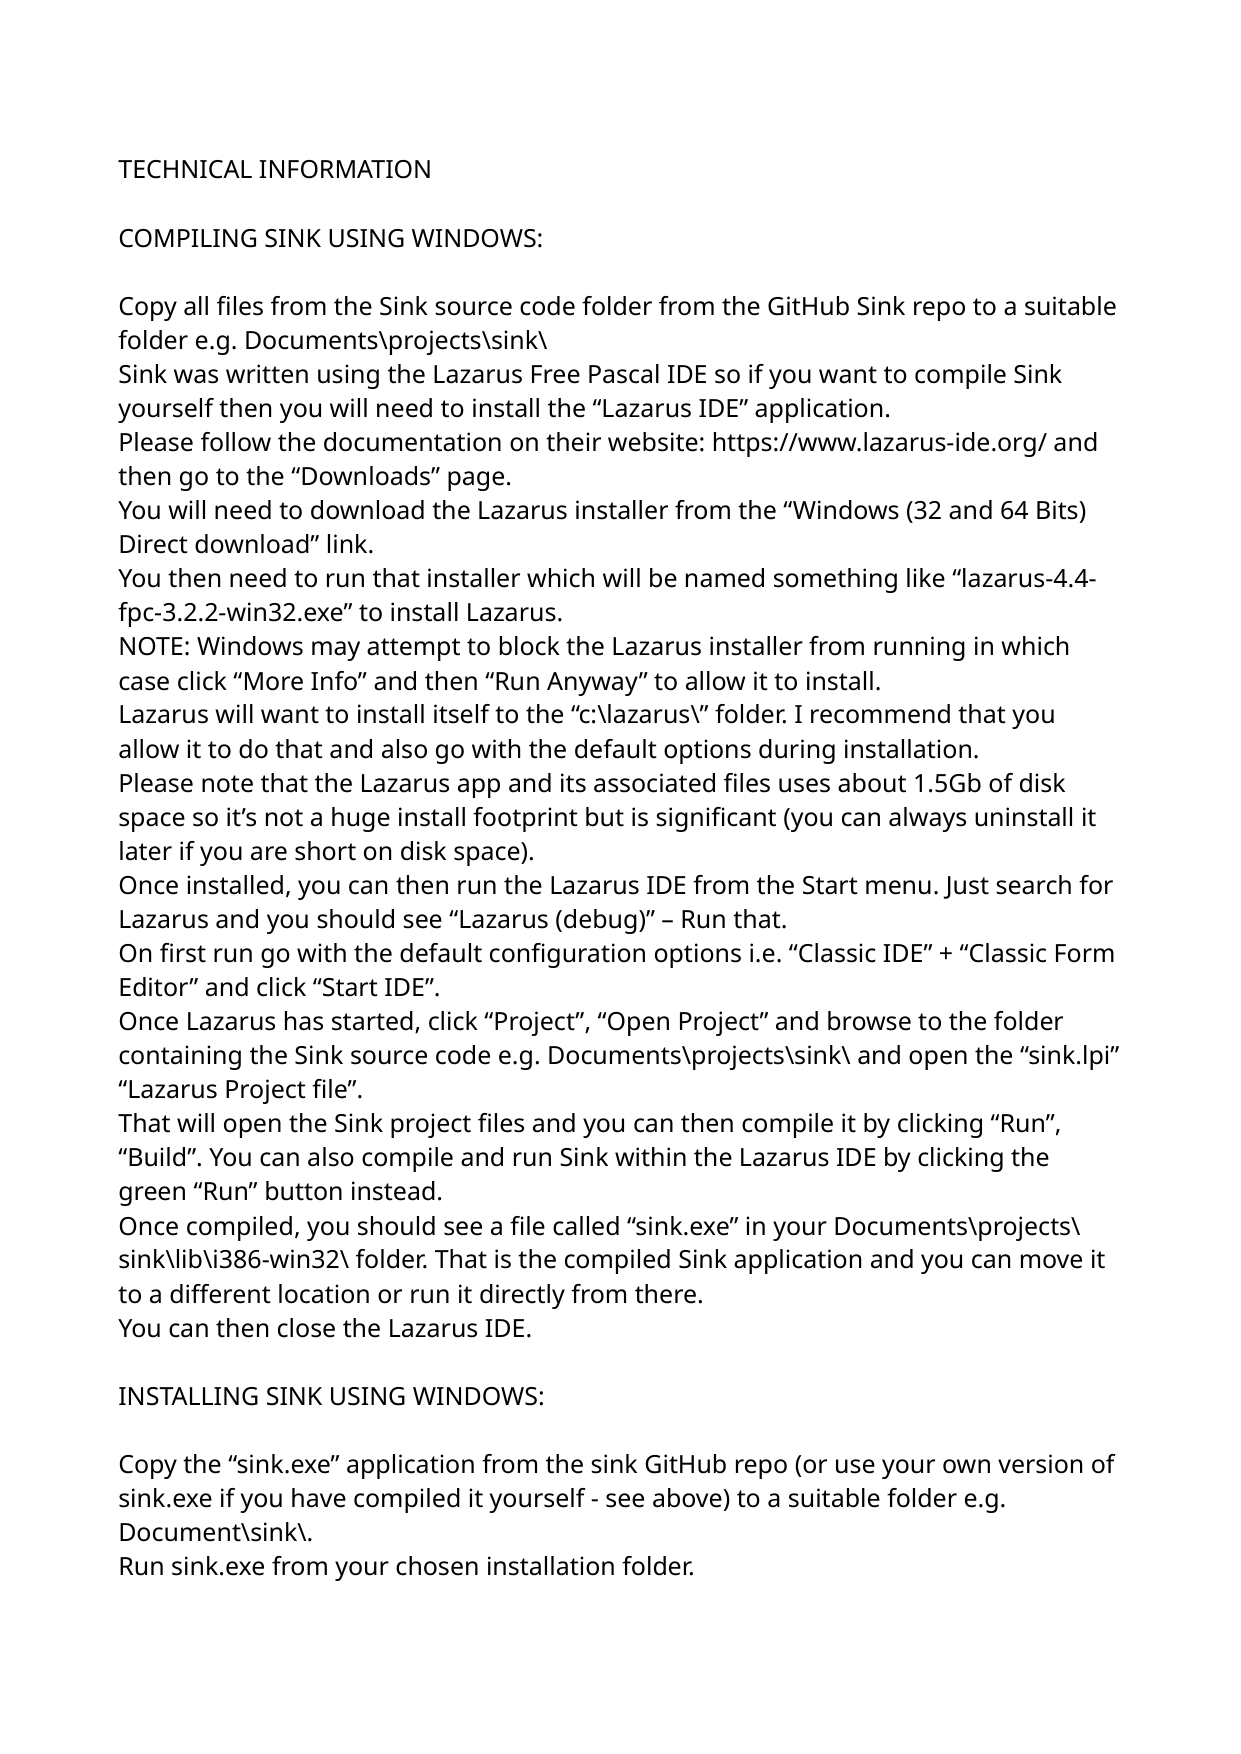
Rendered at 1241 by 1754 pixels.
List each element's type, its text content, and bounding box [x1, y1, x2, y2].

text Copy the “sink.exe” application from the sink GitHub repo (or use your own version of sink.exe if you have compiled it yourself - see above) to a suitable folder e.g. Document\sink\. [118, 1447, 1122, 1549]
text INSTALLING SINK USING WINDOWS: [118, 1378, 1122, 1412]
text You can then close the Lazarus IDE. [118, 1310, 1122, 1344]
text Once Lazarus has started, click “Project”, “Open Project” and browse to the folder containing the Sink source code e.g. Documents\projects\sink\ and open the “sink.lpi” “Lazarus Project file”. [118, 1004, 1122, 1106]
text COMPILING SINK USING WINDOWS: [118, 220, 1122, 254]
text NOTE: Windows may attempt to block the Lazarus installer from running in which case click “More Info” and then “Run Anyway” to allow it to install. [118, 629, 1122, 697]
text Once installed, you can then run the Lazarus IDE from the Start menu. Just search for Lazarus and you should see “Lazarus (debug)” – Run that. [118, 867, 1122, 936]
text Please note that the Lazarus app and its associated files uses about 1.5Gb of disk space so it’s not a huge install footprint but is significant (you can always uninstall it later if you are short on disk space). [118, 765, 1122, 867]
text Sink was written using the Lazarus Free Pascal IDE so if you want to compile Sink yourself then you will need to install the “Lazarus IDE” application. [118, 357, 1122, 425]
text Please follow the documentation on their website: https://www.lazarus-ide.org/ and then go to the “Downloads” page. [118, 425, 1122, 493]
text You then need to run that installer which will be named something like “lazarus-4.4-fpc-3.2.2-win32.exe” to install Lazarus. [118, 561, 1122, 629]
text On first run go with the default configuration options i.e. “Classic IDE” + “Classic Form Editor” and click “Start IDE”. [118, 936, 1122, 1004]
text Run sink.exe from your chosen installation folder. [118, 1549, 1122, 1583]
text That will open the Sink project files and you can then compile it by clicking “Run”, “Build”. You can also compile and run Sink within the Lazarus IDE by clicking the green “Run” button instead. [118, 1106, 1122, 1208]
text Lazarus will want to install itself to the “c:\lazarus\” folder. I recommend that you allow it to do that and also go with the default options during installation. [118, 697, 1122, 765]
text You will need to download the Lazarus installer from the “Windows (32 and 64 Bits) Direct download” link. [118, 493, 1122, 561]
text TECHNICAL INFORMATION [118, 152, 1122, 186]
text Once compiled, you should see a file called “sink.exe” in your Documents\projects\sink\lib\i386-win32\ folder. That is the compiled Sink application and you can move it to a different location or run it directly from there. [118, 1208, 1122, 1310]
text Copy all files from the Sink source code folder from the GitHub Sink repo to a suitable folder e.g. Documents\projects\sink\ [118, 288, 1122, 357]
